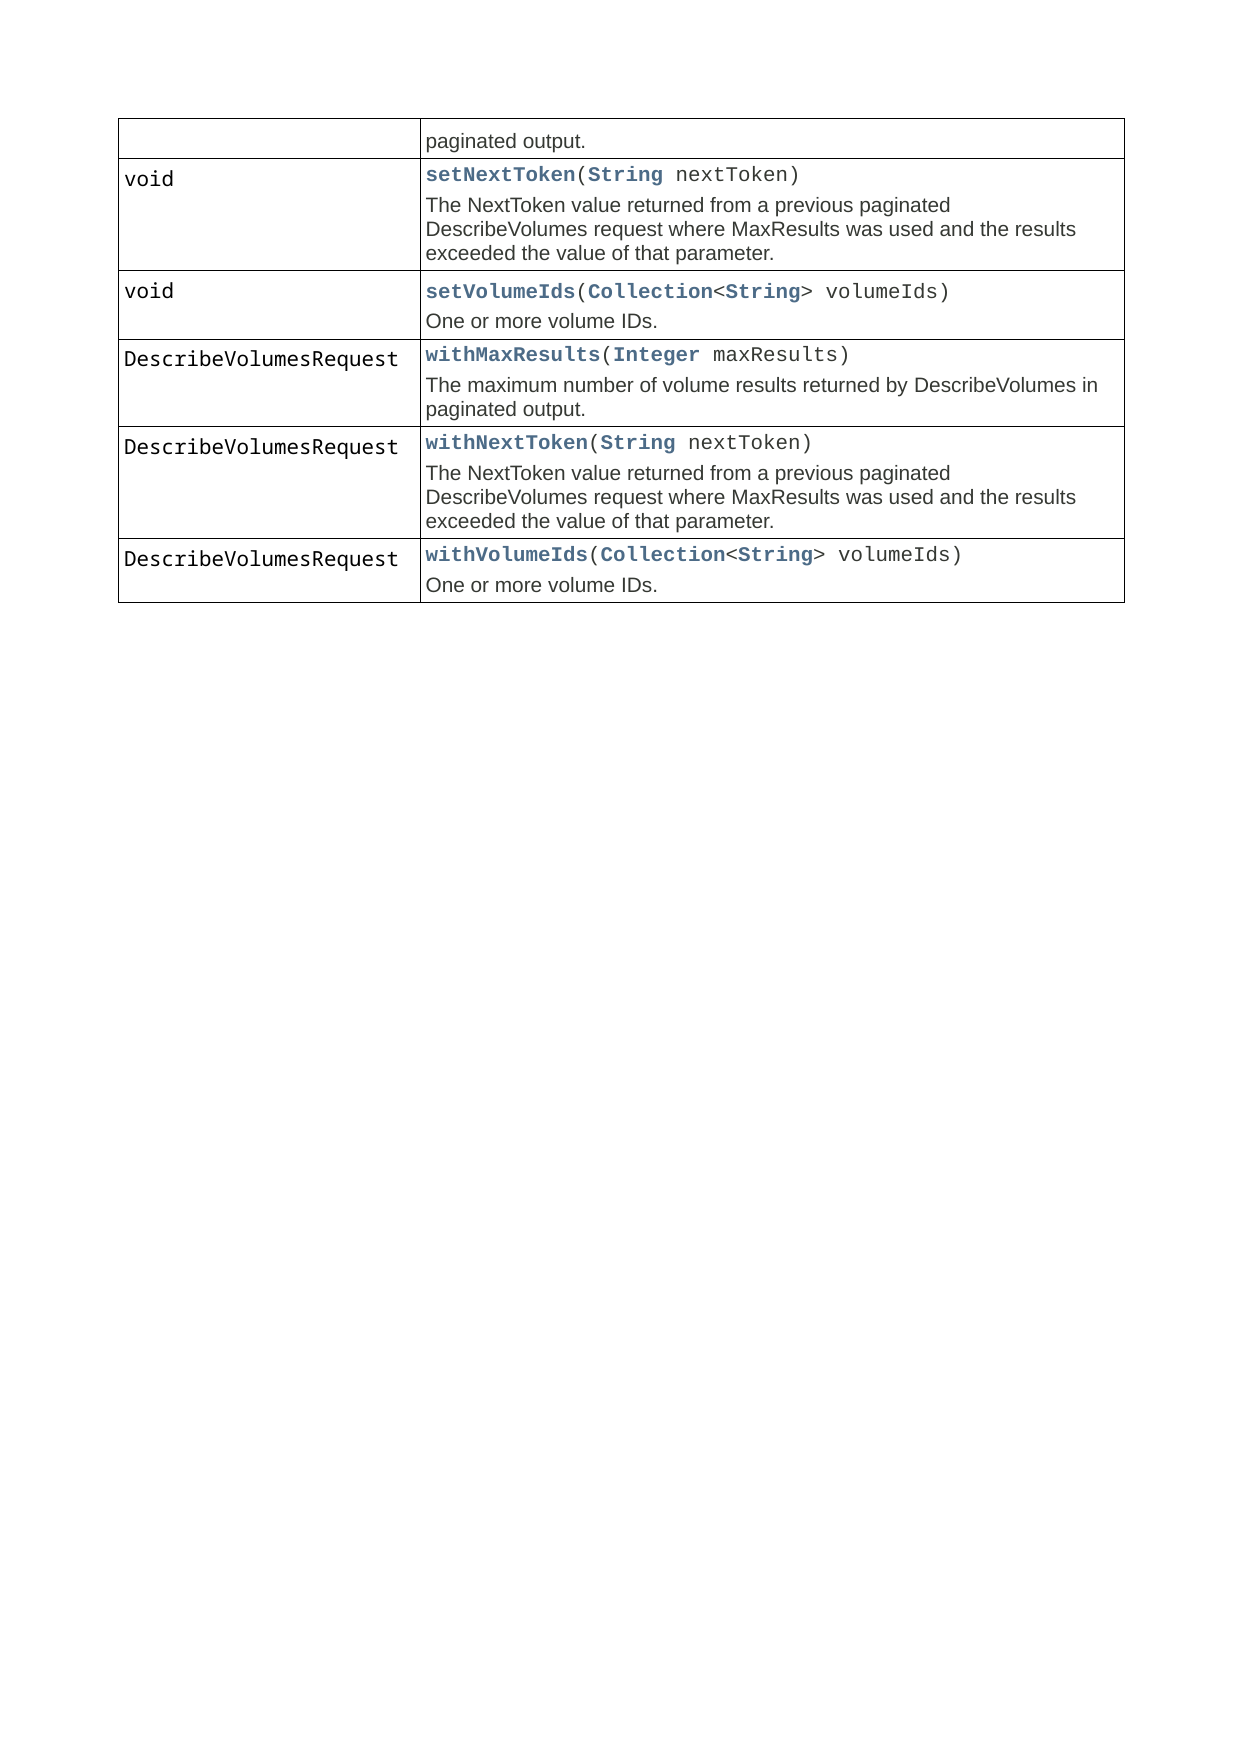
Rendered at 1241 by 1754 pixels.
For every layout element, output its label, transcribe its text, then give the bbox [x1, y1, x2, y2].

table_cell [119, 119, 420, 158]
table_cell DescribeVolumesRequest [119, 340, 420, 426]
table_cell void [119, 159, 420, 270]
table_cell DescribeVolumesRequest [119, 539, 420, 602]
table_cell setNextToken(String nextToken) The NextToken value returned from a previous paginated DescribeVolumes request where MaxResults was used and the results exceeded the value of that parameter. [421, 159, 1124, 270]
table_cell withNextToken(String nextToken) The NextToken value returned from a previous paginated DescribeVolumes request where MaxResults was used and the results exceeded the value of that parameter. [421, 427, 1124, 538]
table_cell paginated output. [421, 119, 1124, 158]
table_cell setVolumeIds(Collection<String> volumeIds) One or more volume IDs. [421, 271, 1124, 339]
table_cell withMaxResults(Integer maxResults) The maximum number of volume results returned by DescribeVolumes in paginated output. [421, 340, 1124, 426]
table_cell void [119, 271, 420, 339]
table_cell withVolumeIds(Collection<String> volumeIds) One or more volume IDs. [421, 539, 1124, 602]
table_cell DescribeVolumesRequest [119, 427, 420, 538]
